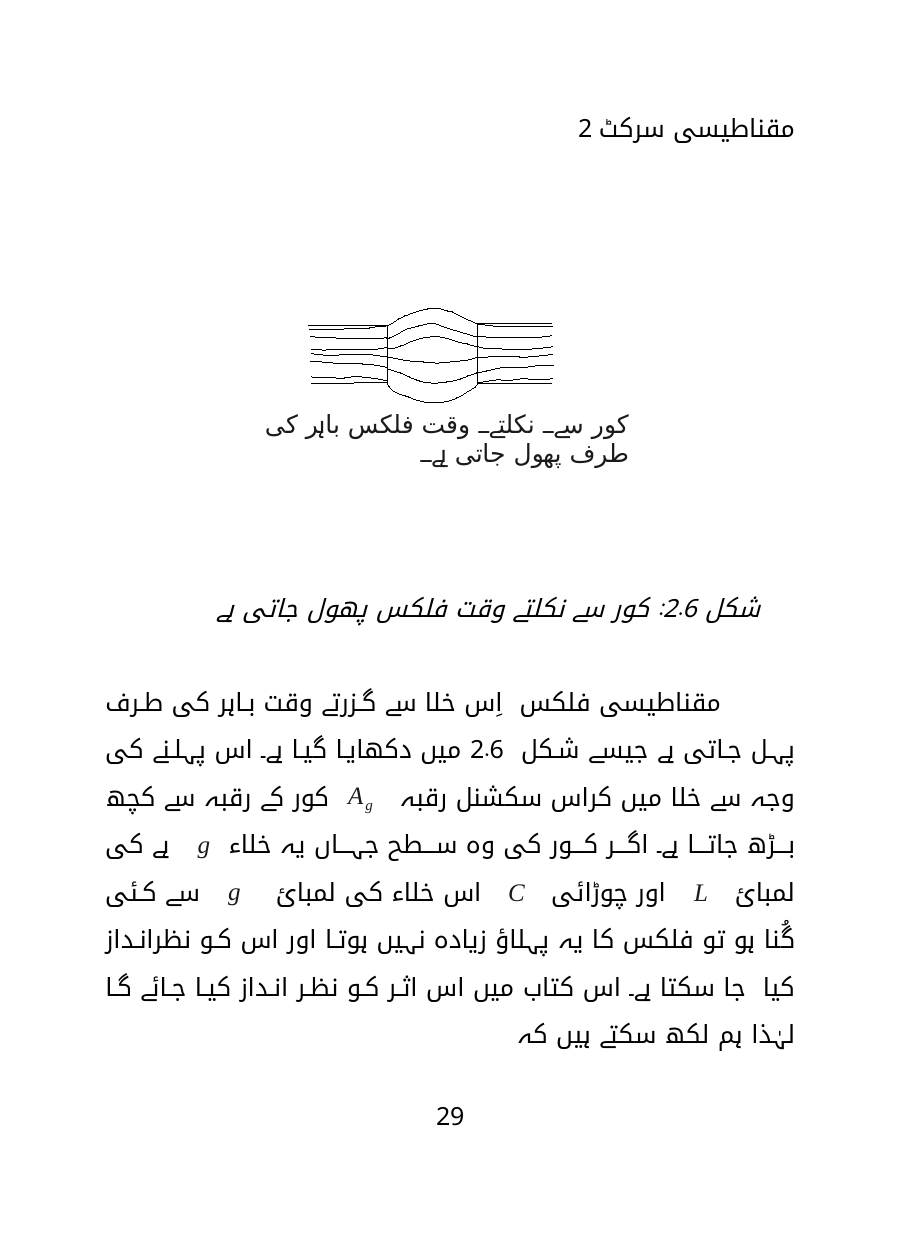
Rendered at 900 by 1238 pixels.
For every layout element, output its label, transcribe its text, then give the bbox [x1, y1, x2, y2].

text شکل 2.6: کور سے نکلتے وقت فلکس پھول جاتی ہے [140, 195, 760, 633]
text مقناطیسی فلکس اِس خلا سے گزرتے وقت باہر کی طرف پہل جاتی ہے جیسے شکل 2.6 میں دکھایا گیا ہے۔ اس پہلنے کی وجہ سے خلا میں کراس سکشنل رقبہ کور کے رقبہ سے کچھ بڑھ جاتا ہے۔ اگر کور کی وہ سطح جہاں یہ خلاء ہے کی لمبائ اور چوڑائی اس خلاء کی لمبائ سے کئی گُنا ہو تو فلکس کا یہ پہلاؤ زیادہ نہیں ہوتا اور اس کو نظرانداز کیا جا سکتا ہے۔ اس کتاب میں اس اثر کو نظر انداز کیا جائے گا لہٰذا ہم لکھ سکتے ہیں کہ [105, 679, 795, 1059]
